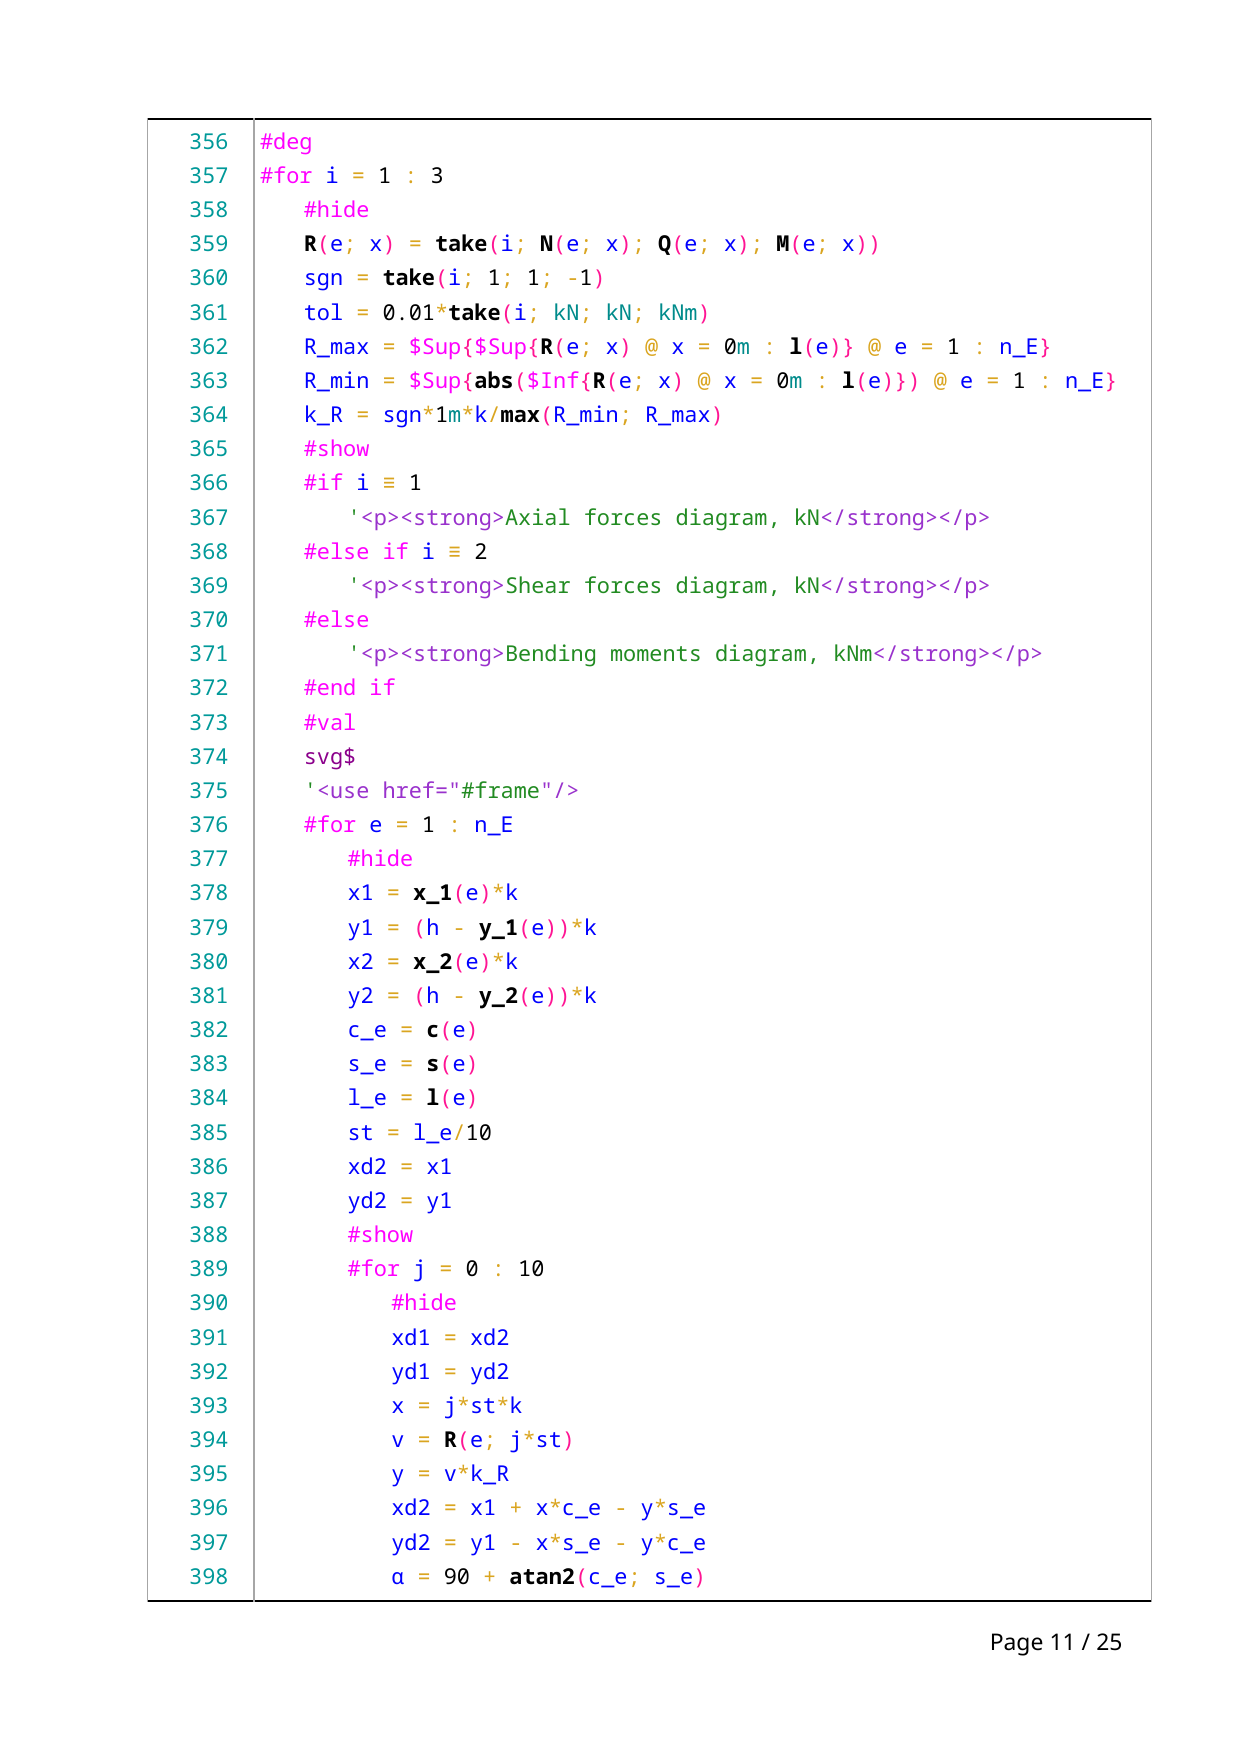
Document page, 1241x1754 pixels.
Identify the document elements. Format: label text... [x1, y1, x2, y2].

table_header 356 357 358 359 360 361 362 363 364 365 366 367 368 369 370 371 372 373 374 375 376 377 378 379 380 381 382 383 384 385 386 387 388 389 390 391 392 393 394 395 396 397 398 [148, 120, 253, 1600]
table_header #deg #for i = 1 : 3 #hide R(e; x) = take(i; N(e; x); Q(e; x); M(e; x)) sgn = take(i; 1; 1; -1) tol = 0.01*take(i; kN; kN; kNm) R_max = $Sup{$Sup{R(e; x) @ x = 0m : l(e)} @ e = 1 : n_E} R_min = $Sup{abs($Inf{R(e; x) @ x = 0m : l(e)}) @ e = 1 : n_E} k_R = sgn*1m*k/max(R_min; R_max) #show #if i ≡ 1 '<p><strong>Axial forces diagram, kN</strong></p> #else if i ≡ 2 '<p><strong>Shear forces diagram, kN</strong></p> #else '<p><strong>Bending moments diagram, kNm</strong></p> #end if #val svg$ '<use href="#frame"/> #for e = 1 : n_E #hide x1 = x_1(e)*k y1 = (h - y_1(e))*k x2 = x_2(e)*k y2 = (h - y_2(e))*k c_e = c(e) s_e = s(e) l_e = l(e) st = l_e/10 xd2 = x1 yd2 = y1 #show #for j = 0 : 10 #hide xd1 = xd2 yd1 = yd2 x = j*st*k v = R(e; j*st) y = v*k_R xd2 = x1 + x*c_e - y*s_e yd2 = y1 - x*s_e - y*c_e α = 90 + atan2(c_e; s_e) [255, 120, 1151, 1600]
